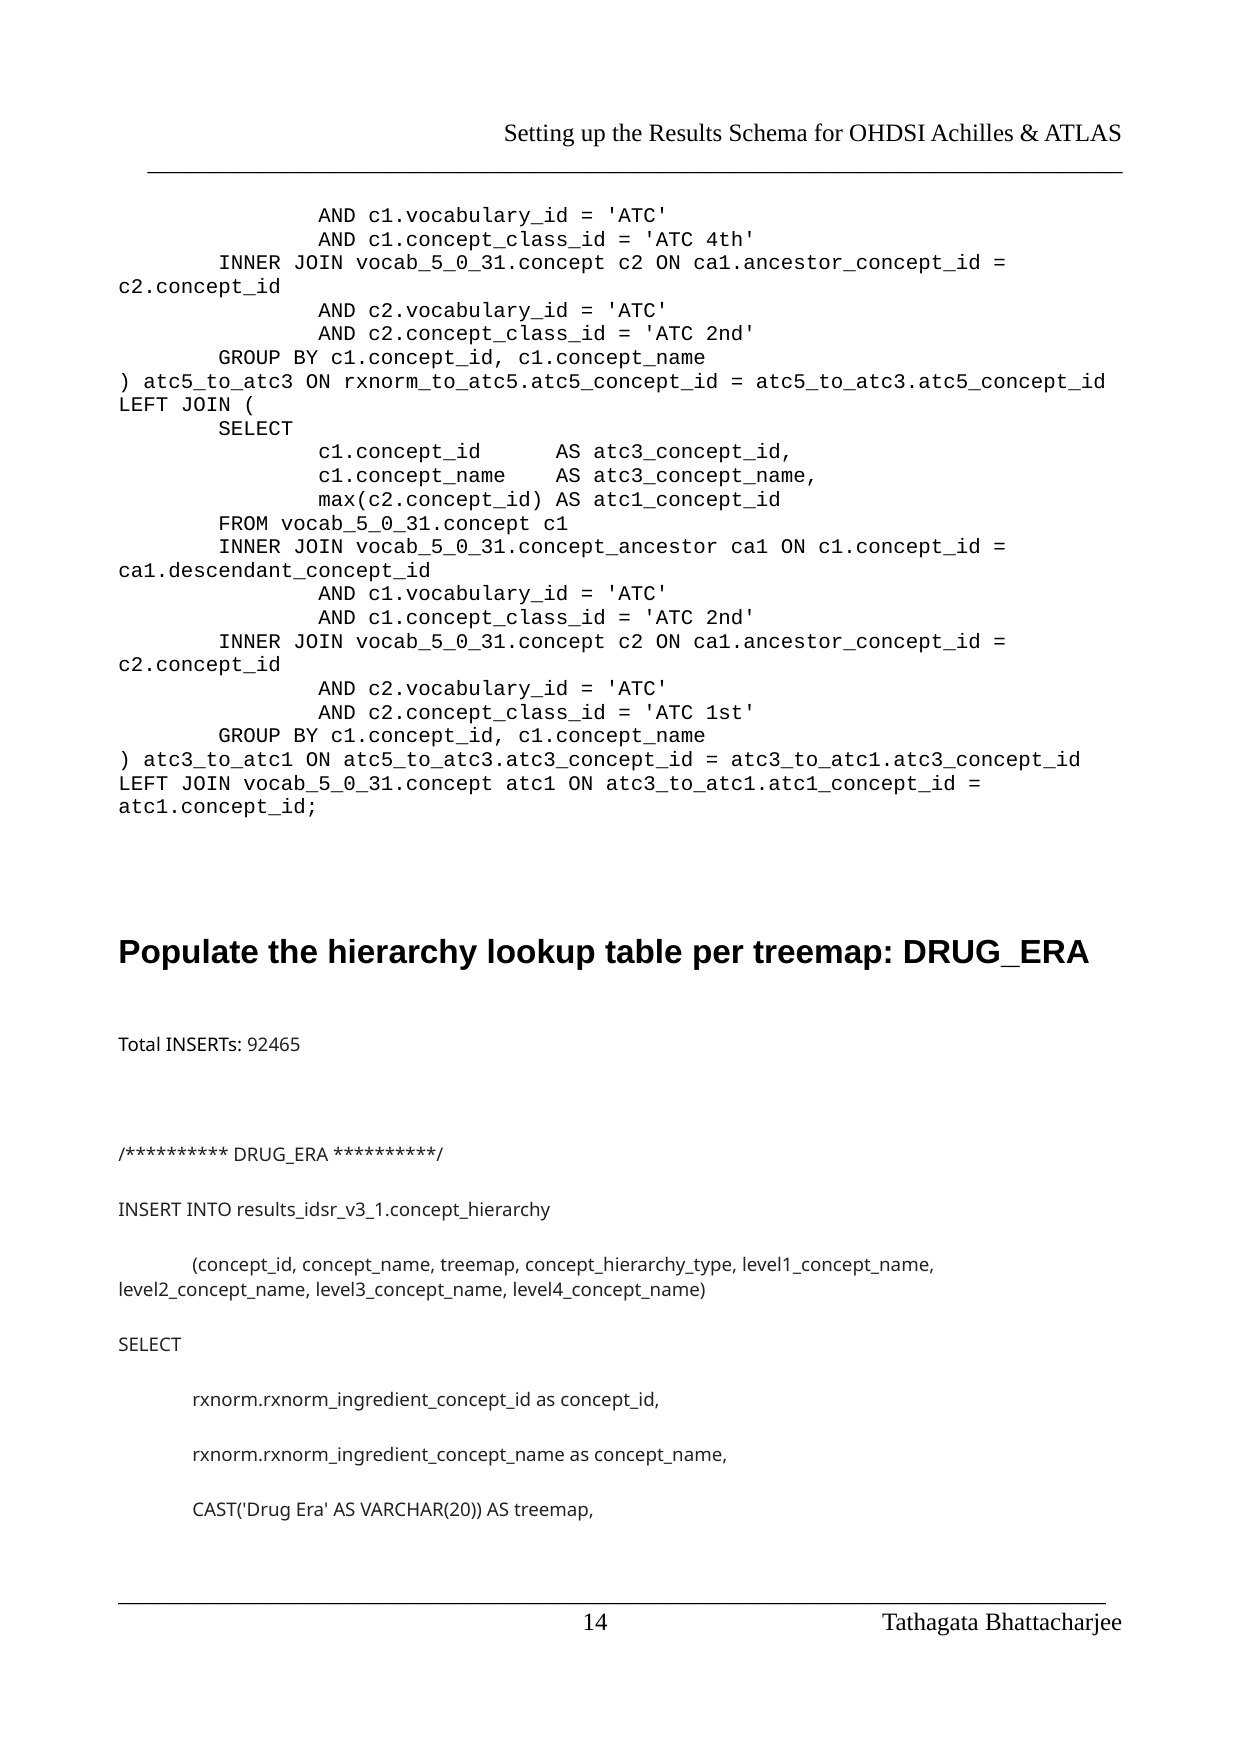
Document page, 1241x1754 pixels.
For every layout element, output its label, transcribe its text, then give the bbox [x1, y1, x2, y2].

text c1.concept_id AS atc3_concept_id, [118, 442, 1122, 465]
text INNER JOIN vocab_5_0_31.concept_ancestor ca1 ON c1.concept_id = ca1.descendant_concept_id [118, 536, 1122, 583]
text AND c2.vocabulary_id = 'ATC' [118, 678, 1122, 702]
text Total INSERTs: 92465 [118, 1031, 1122, 1056]
text CAST('Drug Era' AS VARCHAR(20)) AS treemap, [118, 1496, 1122, 1522]
subtitle Populate the hierarchy lookup table per treemap: DRUG_ERA [118, 894, 1122, 971]
text ) atc3_to_atc1 ON atc5_to_atc3.atc3_concept_id = atc3_to_atc1.atc3_concept_id [118, 749, 1122, 773]
text /********** DRUG_ERA **********/ [118, 1141, 1122, 1166]
text rxnorm.rxnorm_ingredient_concept_id as concept_id, [118, 1386, 1122, 1412]
text AND c1.concept_class_id = 'ATC 2nd' [118, 607, 1122, 631]
text rxnorm.rxnorm_ingredient_concept_name as concept_name, [118, 1441, 1122, 1467]
text AND c1.vocabulary_id = 'ATC' [118, 583, 1122, 607]
text FROM vocab_5_0_31.concept c1 [118, 512, 1122, 536]
text LEFT JOIN ( [118, 394, 1122, 418]
text AND c2.concept_class_id = 'ATC 1st' [118, 702, 1122, 725]
text AND c1.concept_class_id = 'ATC 4th' [118, 229, 1122, 252]
text (concept_id, concept_name, treemap, concept_hierarchy_type, level1_concept_name, level2_concept_name, level3_concept_name, level4_concept_name) [118, 1251, 1122, 1302]
text LEFT JOIN vocab_5_0_31.concept atc1 ON atc3_to_atc1.atc1_concept_id = atc1.concept_id; [118, 773, 1122, 820]
text max(c2.concept_id) AS atc1_concept_id [118, 489, 1122, 512]
text INNER JOIN vocab_5_0_31.concept c2 ON ca1.ancestor_concept_id = c2.concept_id [118, 252, 1122, 300]
text SELECT [118, 1331, 1122, 1357]
text INSERT INTO results_idsr_v3_1.concept_hierarchy [118, 1196, 1122, 1221]
text GROUP BY c1.concept_id, c1.concept_name [118, 725, 1122, 749]
text AND c1.vocabulary_id = 'ATC' [118, 205, 1122, 229]
text AND c2.vocabulary_id = 'ATC' [118, 300, 1122, 323]
text ) atc5_to_atc3 ON rxnorm_to_atc5.atc5_concept_id = atc5_to_atc3.atc5_concept_id [118, 371, 1122, 394]
text c1.concept_name AS atc3_concept_name, [118, 465, 1122, 489]
text GROUP BY c1.concept_id, c1.concept_name [118, 347, 1122, 371]
text SELECT [118, 418, 1122, 442]
text INNER JOIN vocab_5_0_31.concept c2 ON ca1.ancestor_concept_id = c2.concept_id [118, 631, 1122, 678]
text AND c2.concept_class_id = 'ATC 2nd' [118, 323, 1122, 347]
